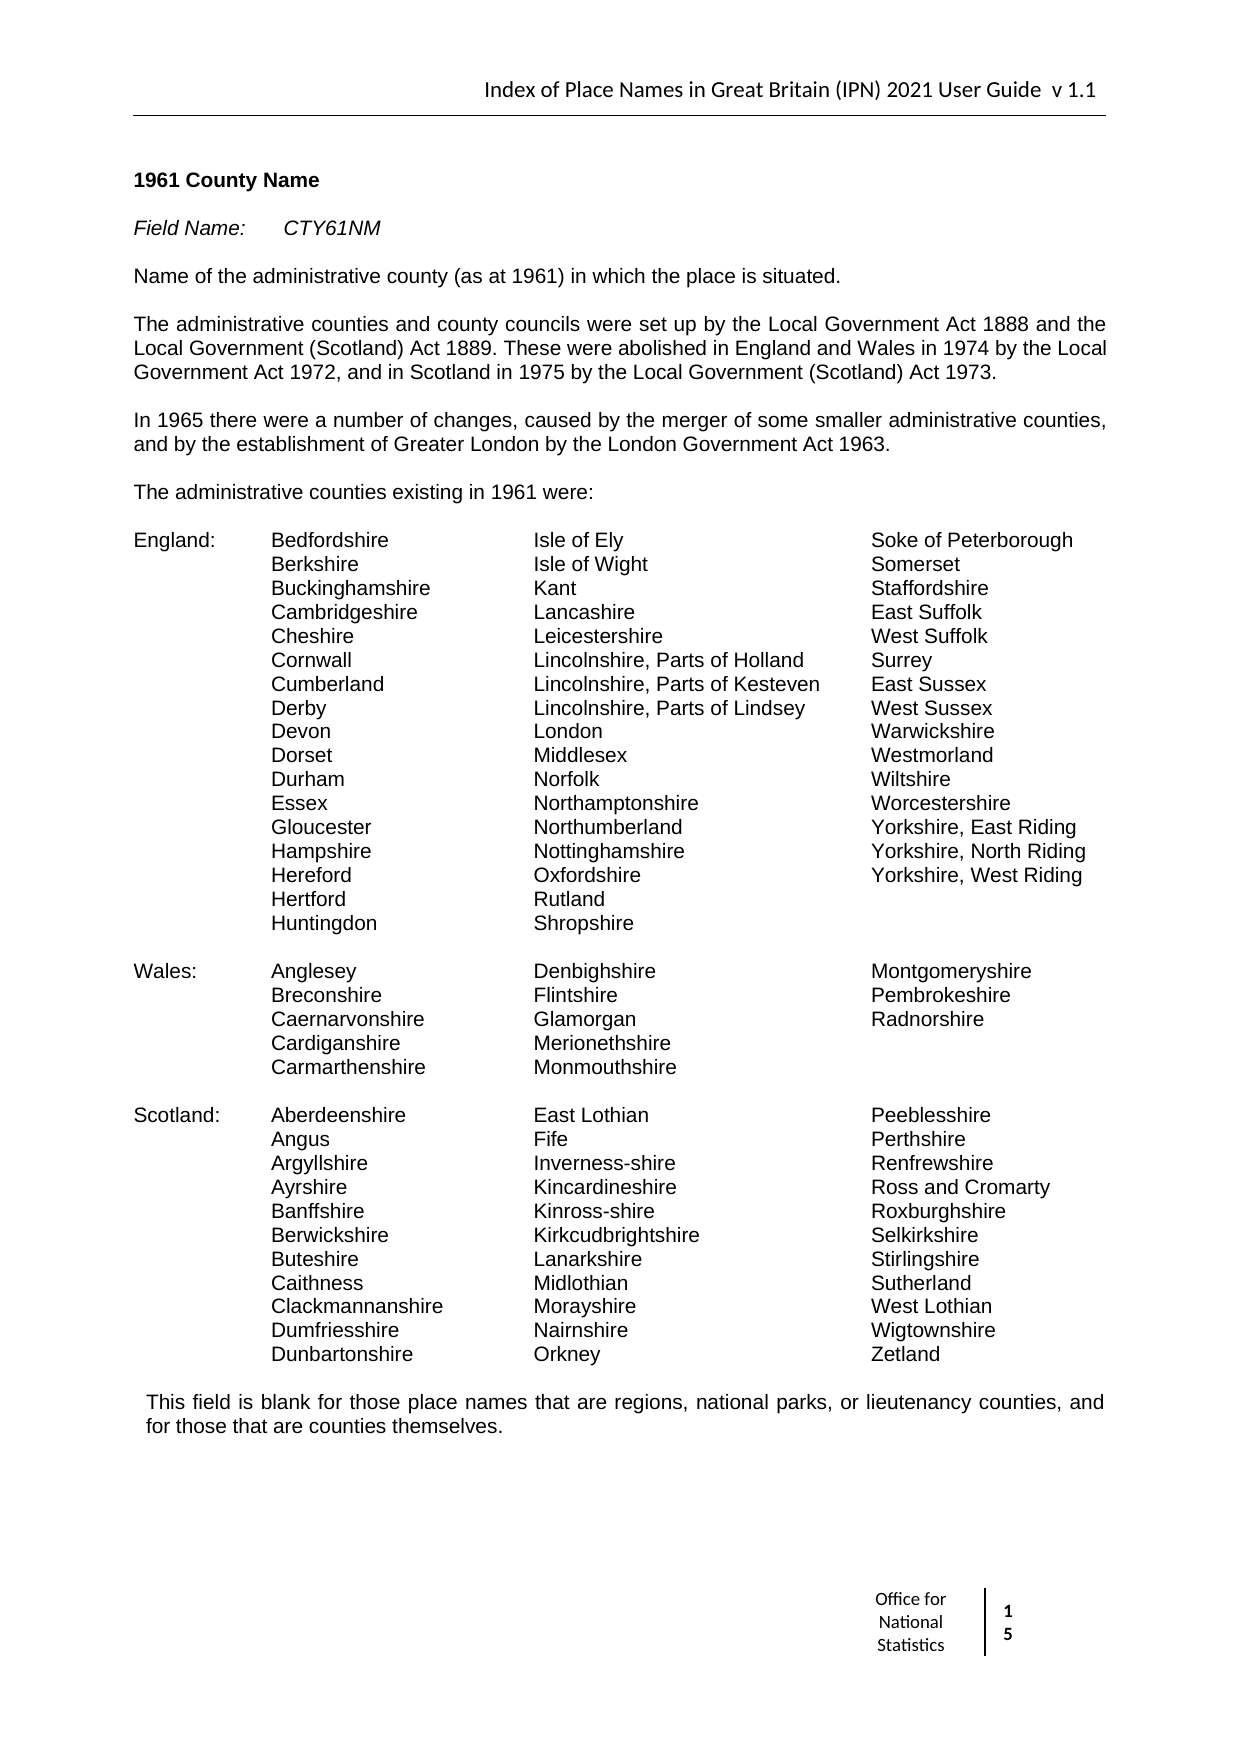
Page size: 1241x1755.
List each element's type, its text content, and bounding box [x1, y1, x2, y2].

subtitle Hertford Rutland [133, 887, 1108, 911]
subtitle Dunbartonshire Orkney Zetland [133, 1342, 1108, 1366]
subtitle Cardiganshire Merionethshire [133, 1031, 1108, 1055]
text This field is blank for those place names that are regions, national parks, or lieutenancy counties, and for those that are counties themselves. [146, 1390, 1106, 1438]
subtitle Derby Lincolnshire, Parts of Lindsey West Sussex [133, 695, 1108, 719]
subtitle The administrative counties and county councils were set up by the Local Government Act 1888 and the Local Government (Scotland) Act 1889. These were abolished in England and Wales in 1974 by the Local Government Act 1972, and in Scotland in 1975 by the Local Government (Scotland) Act 1973. [133, 312, 1108, 384]
subtitle Buteshire Lanarkshire Stirlingshire [133, 1246, 1108, 1270]
subtitle Dorset Middlesex Westmorland [133, 743, 1108, 767]
subtitle The administrative counties existing in 1961 were: [133, 480, 1108, 504]
subtitle Essex Northamptonshire Worcestershire [133, 791, 1108, 815]
subtitle Gloucester Northumberland Yorkshire, East Riding [133, 815, 1108, 839]
subtitle Wales: Anglesey Denbighshire Montgomeryshire [133, 959, 1108, 983]
subtitle Cheshire Leicestershire West Suffolk [133, 623, 1108, 647]
subtitle Angus Fife Perthshire [133, 1127, 1108, 1151]
subtitle Argyllshire Inverness-shire Renfrewshire [133, 1151, 1108, 1174]
subtitle Cornwall Lincolnshire, Parts of Holland Surrey [133, 647, 1108, 671]
subtitle Cambridgeshire Lancashire East Suffolk [133, 599, 1108, 623]
subtitle Field Name: CTY61NM [133, 216, 619, 240]
subtitle Ayrshire Kincardineshire Ross and Cromarty [133, 1174, 1108, 1198]
subtitle Devon London Warwickshire [133, 719, 1108, 743]
subtitle Scotland: Aberdeenshire East Lothian Peeblesshire [133, 1103, 1108, 1127]
subtitle Banffshire Kinross-shire Roxburghshire [133, 1198, 1108, 1222]
subtitle Cumberland Lincolnshire, Parts of Kesteven East Sussex [133, 671, 1108, 695]
subtitle Buckinghamshire Kant Staffordshire [133, 576, 1108, 599]
subtitle Caithness Midlothian Sutherland [133, 1270, 1108, 1294]
subtitle Carmarthenshire Monmouthshire [133, 1055, 1108, 1079]
subtitle Dumfriesshire Nairnshire Wigtownshire [133, 1318, 1108, 1342]
subtitle In 1965 there were a number of changes, caused by the merger of some smaller administrative counties, and by the establishment of Greater London by the London Government Act 1963. [133, 408, 1108, 456]
subtitle Berwickshire Kirkcudbrightshire Selkirkshire [133, 1222, 1108, 1246]
subtitle England: Bedfordshire Isle of Ely Soke of Peterborough [133, 528, 1108, 552]
subtitle Breconshire Flintshire Pembrokeshire [133, 983, 1108, 1007]
subtitle Huntingdon Shropshire [133, 911, 1108, 935]
subtitle Durham Norfolk Wiltshire [133, 767, 1108, 791]
subtitle Clackmannanshire Morayshire West Lothian [133, 1294, 1108, 1318]
subtitle Berkshire Isle of Wight Somerset [133, 552, 1108, 576]
subtitle Caernarvonshire Glamorgan Radnorshire [133, 1007, 1108, 1031]
subtitle Hereford Oxfordshire Yorkshire, West Riding [133, 863, 1108, 887]
subtitle Name of the administrative county (as at 1961) in which the place is situated. [133, 264, 1108, 288]
subtitle 1961 County Name [133, 168, 619, 192]
subtitle Hampshire Nottinghamshire Yorkshire, North Riding [133, 839, 1108, 863]
